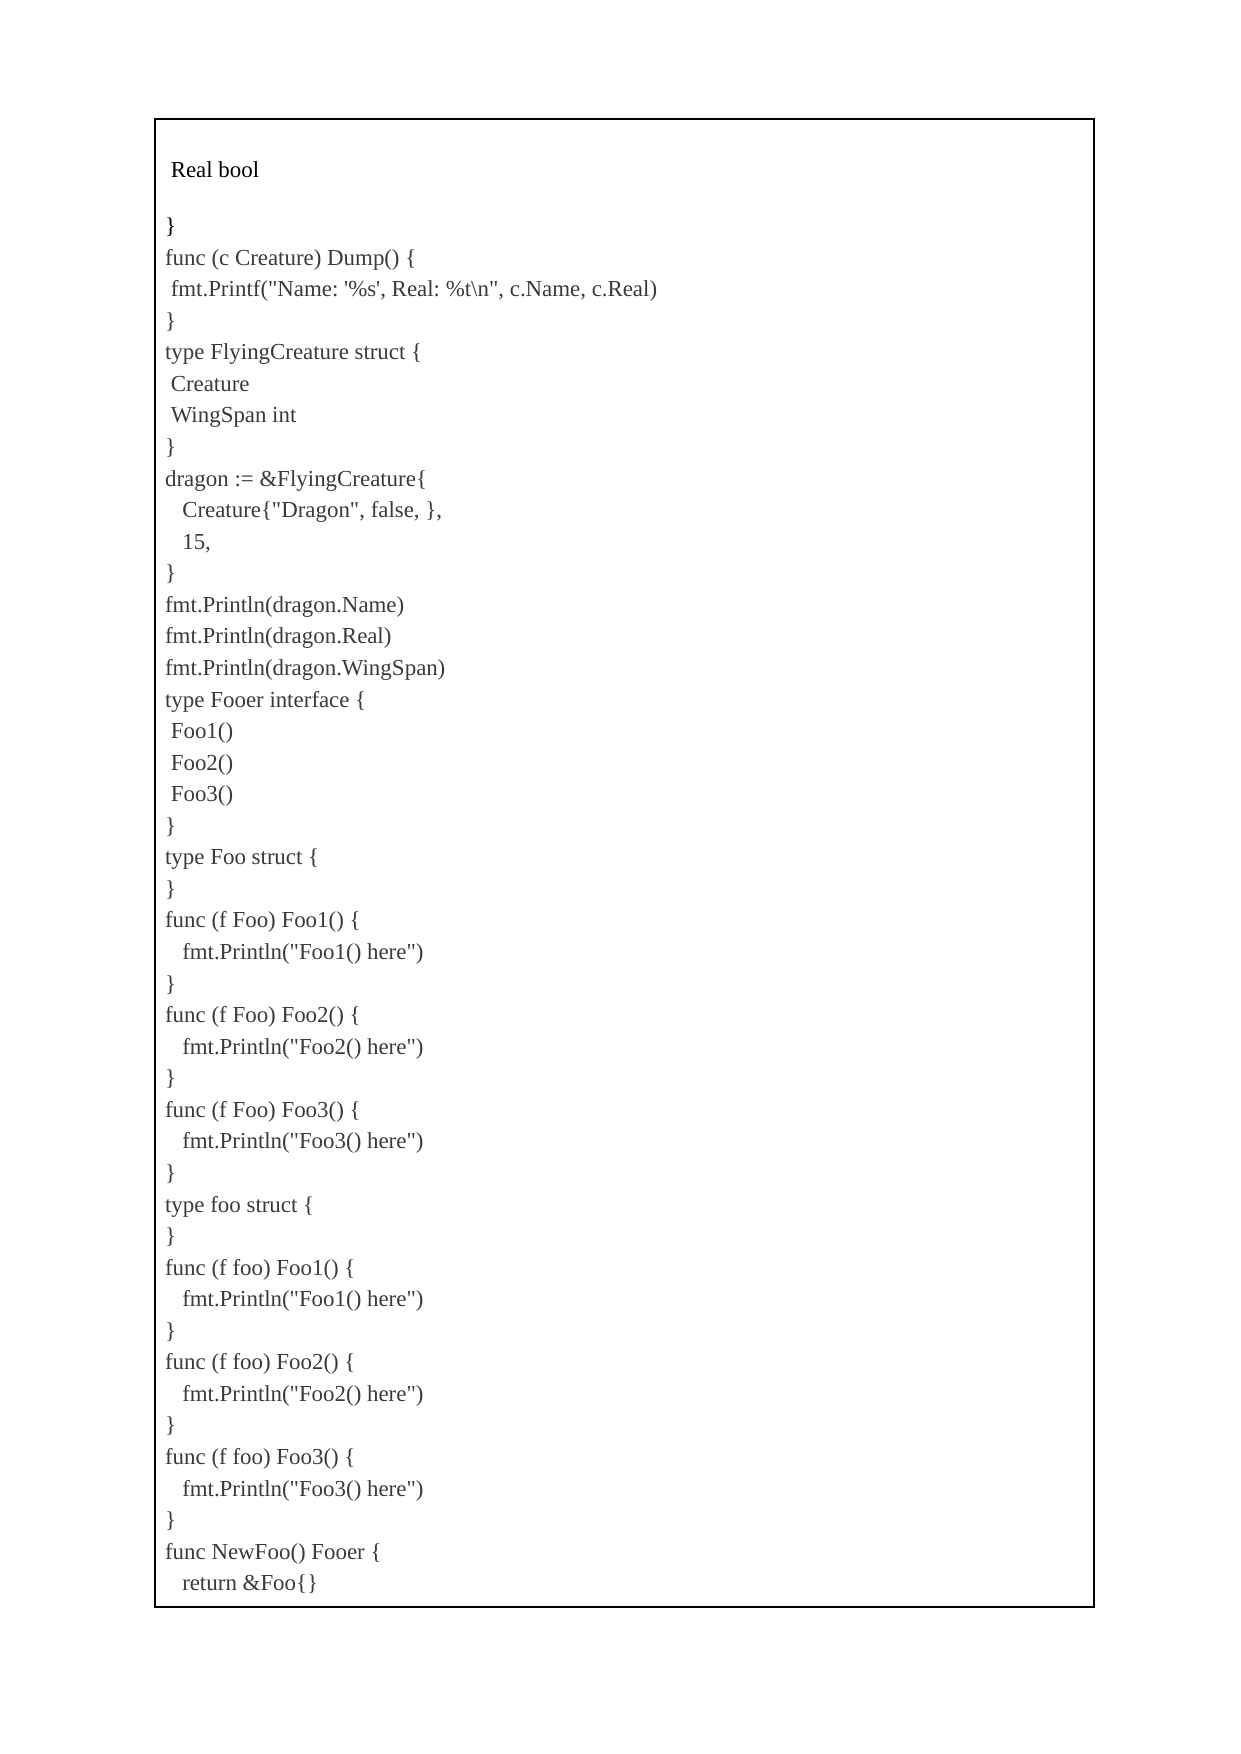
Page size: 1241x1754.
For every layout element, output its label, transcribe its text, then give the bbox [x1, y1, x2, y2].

table_header Real bool } func (c Creature) Dump() { fmt.Printf("Name: '%s', Real: %t\n", c.Name, c.Real) } type FlyingCreature struct { Creature WingSpan int } dragon := &FlyingCreature{ Creature{"Dragon", false, }, 15, } fmt.Println(dragon.Name) fmt.Println(dragon.Real) fmt.Println(dragon.WingSpan) type Fooer interface { Foo1() Foo2() Foo3() } type Foo struct { } func (f Foo) Foo1() { fmt.Println("Foo1() here") } func (f Foo) Foo2() { fmt.Println("Foo2() here") } func (f Foo) Foo3() { fmt.Println("Foo3() here") } type foo struct { } func (f foo) Foo1() { fmt.Println("Foo1() here") } func (f foo) Foo2() { fmt.Println("Foo2() here") } func (f foo) Foo3() { fmt.Println("Foo3() here") } func NewFoo() Fooer { return &Foo{} [156, 120, 1093, 1606]
